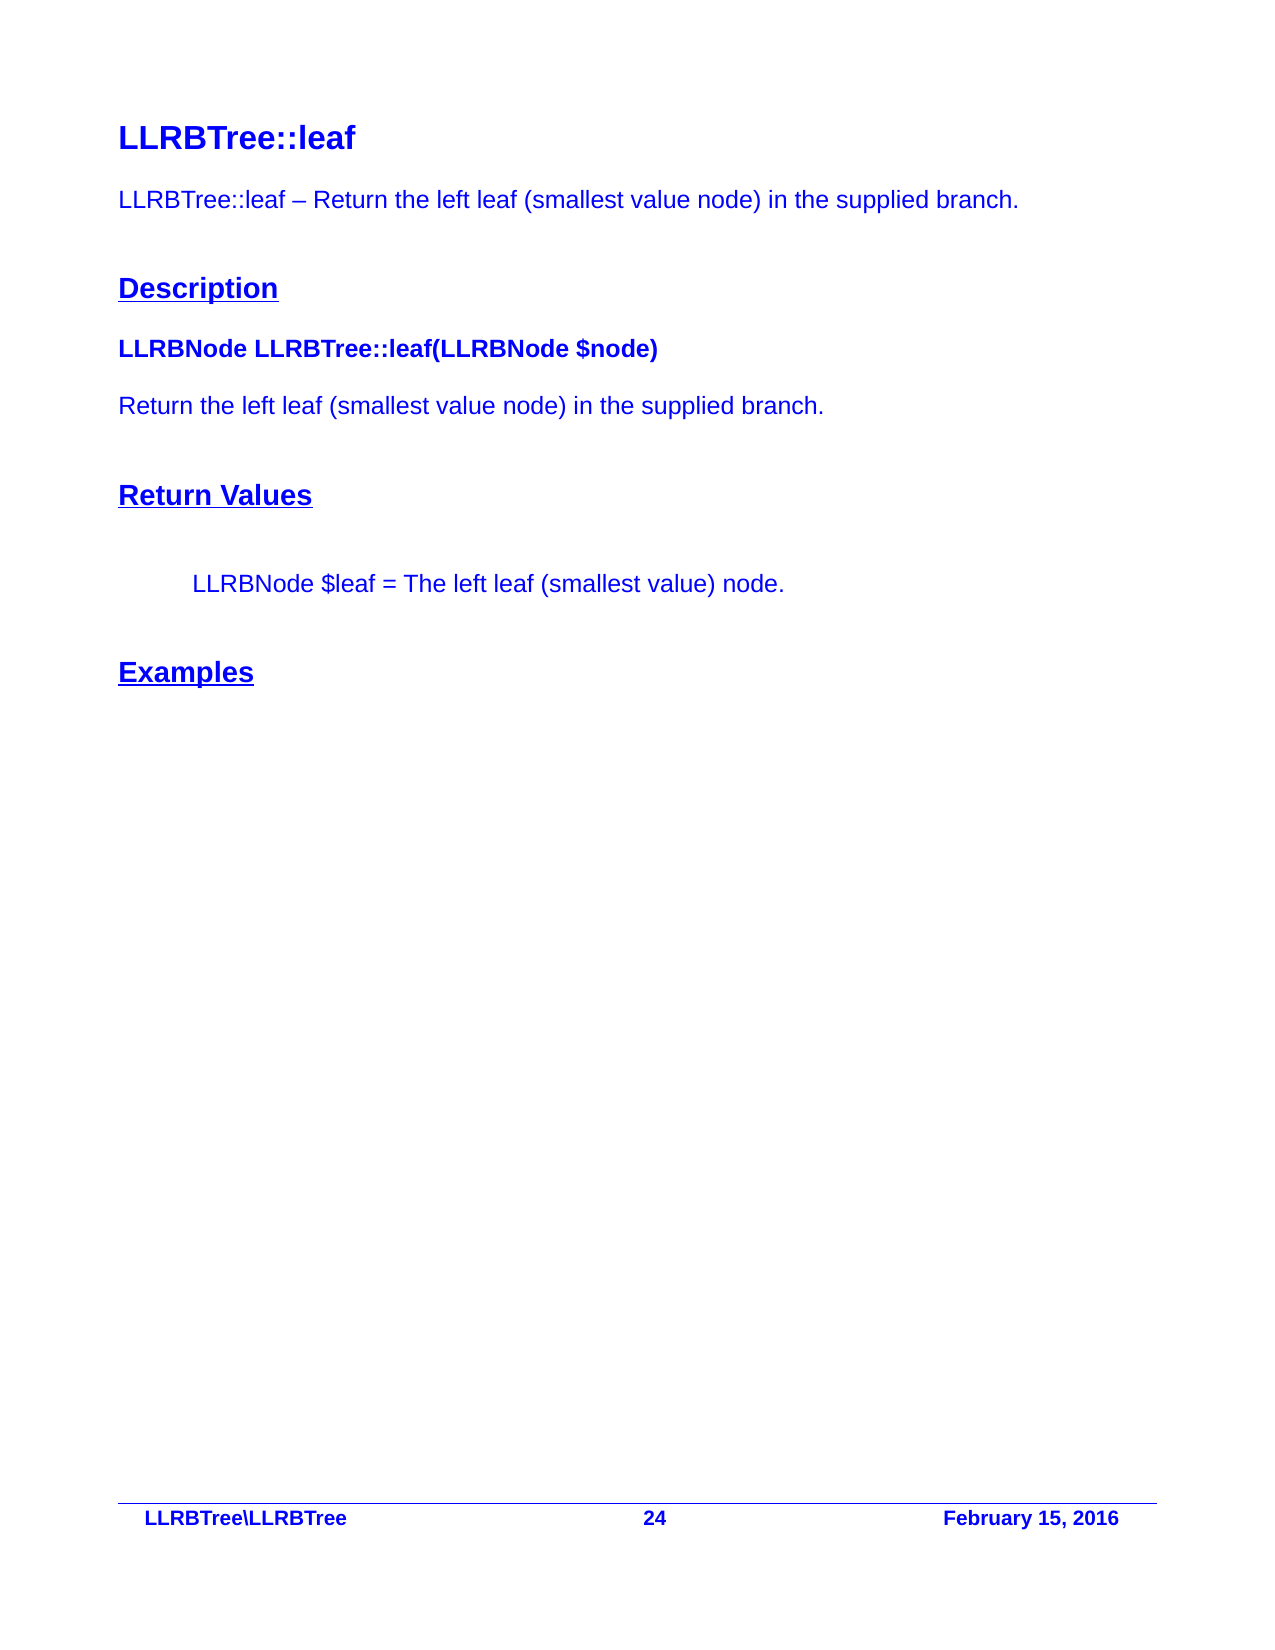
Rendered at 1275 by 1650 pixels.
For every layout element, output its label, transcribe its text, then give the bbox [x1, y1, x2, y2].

text LLRBNode $leaf = The left leaf (smallest value) node. [192, 569, 1157, 597]
list LLRBNode LLRBTree::leaf(LLRBNode $node) [118, 334, 1157, 363]
title LLRBTree::leaf [118, 118, 1157, 157]
title Return Values [118, 478, 1157, 511]
text Description [118, 272, 1157, 305]
title Examples [118, 655, 1157, 688]
subtitle LLRBTree::leaf – Return the left leaf (smallest value node) in the supplied branch. [118, 185, 1157, 214]
subtitle Return the left leaf (smallest value node) in the supplied branch. [118, 391, 1157, 420]
